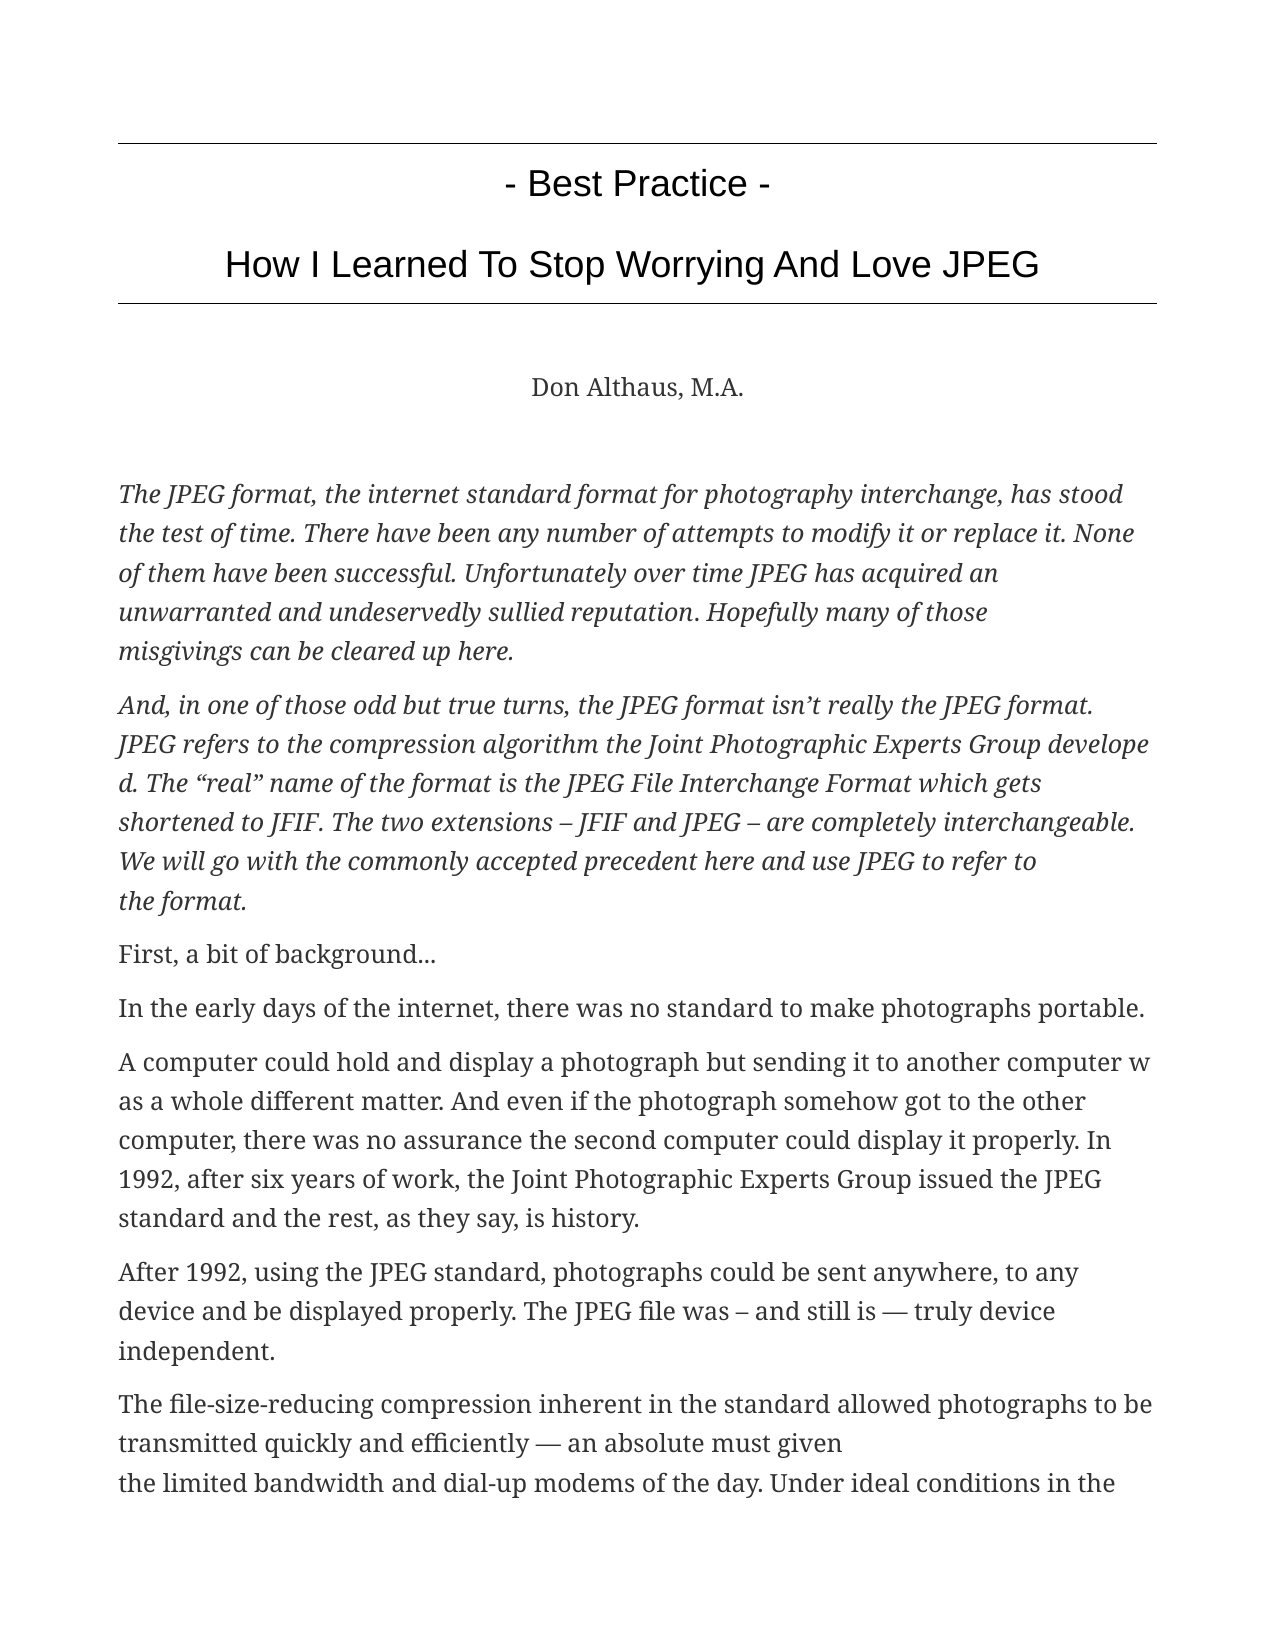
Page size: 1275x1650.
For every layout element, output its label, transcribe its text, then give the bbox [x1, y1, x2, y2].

subtitle How I Learned To Stop Worrying And Love JPEG [118, 224, 1157, 303]
text In the early days of the internet, there was no standard to make photographs portable. [118, 991, 1157, 1025]
text And, in one of those odd but true turns, the JPEG format isn’t really the JPEG format. JPEG refers to the compression algorithm the Joint Photographic Experts Group developed. The “real” name of the format is the JPEG File Interchange Format which gets shortened to JFIF. The two extensions – JFIF and JPEG – are completely interchangeable. We will go with the commonly accepted precedent here and use JPEG to refer to the format. [118, 687, 1157, 917]
text After 1992, using the JPEG standard, photographs could be sent anywhere, to any device and be displayed properly. The JPEG file was – and still is — truly device independent. [118, 1255, 1157, 1367]
text The JPEG format, the internet standard format for photography interchange, has stood the test of time. There have been any number of attempts to modify it or replace it. None of them have been successful. Unfortunately over time JPEG has acquired an unwarranted and undeservedly sullied reputation. Hopefully many of those misgivings can be cleared up here. [118, 477, 1157, 668]
subtitle - Best Practice - [118, 144, 1157, 204]
text A computer could hold and display a photograph but sending it to another computer was a whole different matter. And even if the photograph somehow got to the other computer, there was no assurance the second computer could display it properly. In 1992, after six years of work, the Joint Photographic Experts Group issued the JPEG standard and the rest, as they say, is history. [118, 1044, 1157, 1235]
text First, a bit of background... [118, 937, 1157, 971]
text The file-size-reducing compression inherent in the standard allowed photographs to be transmitted quickly and efficiently — an absolute must given the limited bandwidth and dial-up modems of the day. Under ideal conditions in the [118, 1387, 1157, 1499]
text Don Althaus, M.A. [118, 369, 1157, 403]
